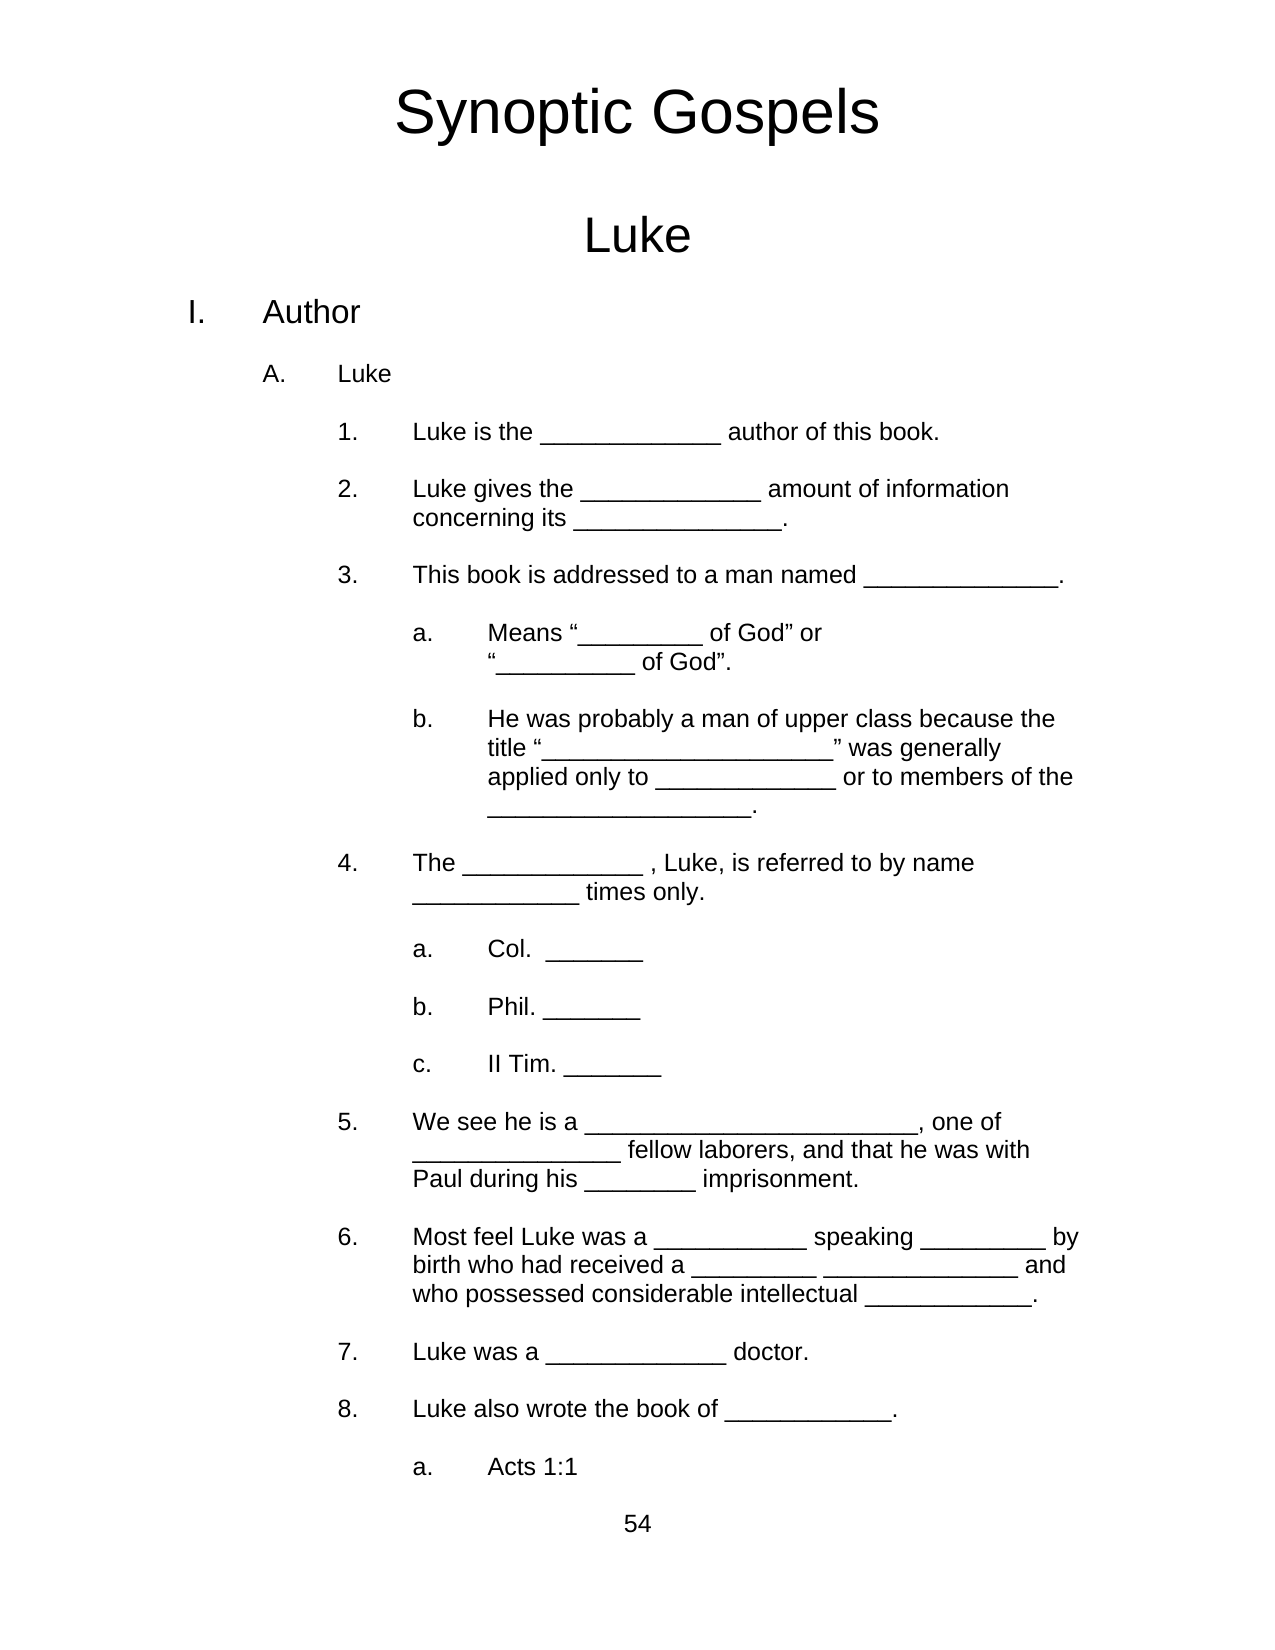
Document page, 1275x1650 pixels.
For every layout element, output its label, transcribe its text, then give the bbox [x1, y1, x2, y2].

text 8. Luke also wrote the book of ____________. [187, 1394, 1087, 1423]
text I. Author [187, 292, 1087, 330]
text 2. Luke gives the _____________ amount of information [187, 474, 1087, 503]
text 1. Luke is the _____________ author of this book. [187, 416, 1087, 445]
text 6. Most feel Luke was a ___________ speaking _________ by [187, 1221, 1087, 1250]
text ___________________. [187, 790, 1087, 819]
text applied only to _____________ or to members of the [187, 761, 1087, 790]
text title “_____________________” was generally [187, 733, 1087, 761]
text b. He was probably a man of upper class because the [187, 704, 1087, 733]
text concerning its _______________. [187, 503, 1087, 531]
text A. Luke [187, 359, 1087, 388]
text Luke [187, 206, 1087, 263]
text a. Acts 1:1 [187, 1451, 1087, 1480]
text _______________ fellow laborers, and that he was with [187, 1135, 1087, 1164]
text Paul during his ________ imprisonment. [187, 1164, 1087, 1193]
text 7. Luke was a _____________ doctor. [187, 1336, 1087, 1365]
text 5. We see he is a ________________________, one of [187, 1106, 1087, 1135]
text who possessed considerable intellectual ____________. [187, 1279, 1087, 1308]
text ____________ times only. [187, 876, 1087, 905]
text a. Means “_________ of God” or [187, 618, 1087, 646]
text b. Phil. _______ [187, 991, 1087, 1020]
text c. II Tim. _______ [187, 1049, 1087, 1078]
text a. Col. _______ [187, 934, 1087, 963]
text “__________ of God”. [187, 646, 1087, 675]
text 4. The _____________ , Luke, is referred to by name [187, 848, 1087, 876]
text birth who had received a _________ ______________ and [187, 1250, 1087, 1279]
text 3. This book is addressed to a man named ______________. [187, 560, 1087, 589]
